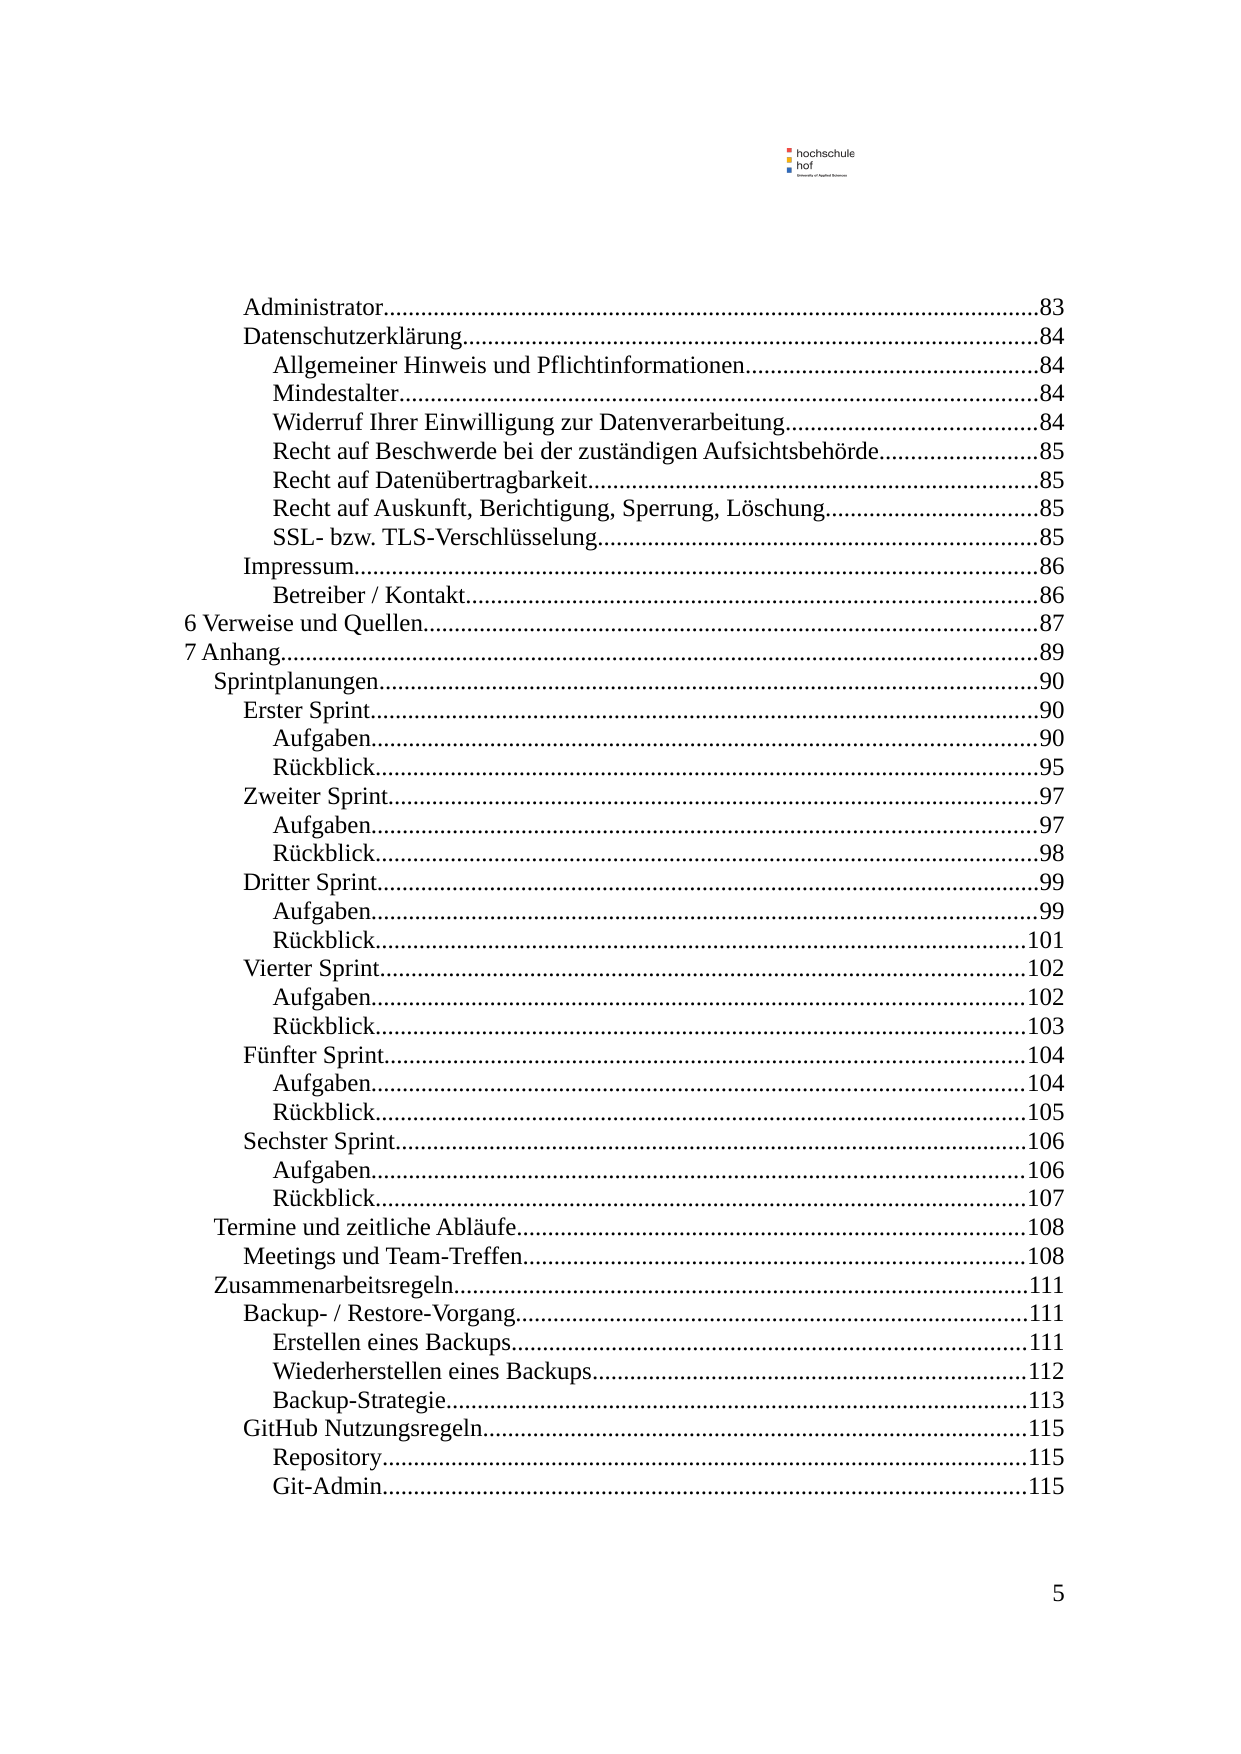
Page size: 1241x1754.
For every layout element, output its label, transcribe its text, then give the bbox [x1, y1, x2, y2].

picture [786, 148, 855, 177]
text Aufgaben 102 [272, 982, 1064, 1011]
text GitHub Nutzungsregeln 115 [243, 1413, 1064, 1442]
text Dritter Sprint 99 [243, 867, 1064, 896]
text Zusammenarbeitsregeln 111 [213, 1270, 1064, 1298]
text Git-Admin 115 [272, 1471, 1064, 1500]
text Rückblick 95 [272, 752, 1064, 781]
text Rückblick 98 [272, 838, 1064, 867]
text 6 Verweise und Quellen 87 [184, 608, 1064, 637]
text Backup- / Restore-Vorgang 111 [243, 1298, 1064, 1327]
text Zweiter Sprint 97 [243, 781, 1064, 810]
text Aufgaben 99 [272, 896, 1064, 925]
text Sechster Sprint 106 [243, 1126, 1064, 1155]
text Rückblick 101 [272, 925, 1064, 953]
text Erster Sprint 90 [243, 695, 1064, 723]
text Repository 115 [272, 1442, 1064, 1471]
text Rückblick 105 [272, 1097, 1064, 1126]
text Aufgaben 97 [272, 810, 1064, 838]
text Backup-Strategie 113 [272, 1385, 1064, 1413]
text Termine und zeitliche Abläufe 108 [213, 1212, 1064, 1241]
text Sprintplanungen 90 [213, 666, 1064, 695]
text Allgemeiner Hinweis und Pflichtinformationen 84 [272, 350, 1064, 378]
text Betreiber / Kontakt 86 [272, 580, 1064, 608]
text Aufgaben 106 [272, 1155, 1064, 1183]
text Recht auf Datenübertragbarkeit 85 [272, 465, 1064, 493]
text Vierter Sprint 102 [243, 953, 1064, 982]
text Aufgaben 104 [272, 1068, 1064, 1097]
text Recht auf Beschwerde bei der zuständigen Aufsichtsbehörde 85 [272, 436, 1064, 465]
text Aufgaben 90 [272, 723, 1064, 752]
text Recht auf Auskunft, Berichtigung, Sperrung, Löschung 85 [272, 493, 1064, 522]
text Meetings und Team-Treffen 108 [243, 1241, 1064, 1270]
text SSL- bzw. TLS-Verschlüsselung 85 [272, 522, 1064, 551]
text Fünfter Sprint 104 [243, 1040, 1064, 1068]
text Widerruf Ihrer Einwilligung zur Datenverarbeitung 84 [272, 407, 1064, 436]
text Rückblick 103 [272, 1011, 1064, 1040]
text Impressum 86 [243, 551, 1064, 580]
text 7 Anhang 89 [184, 637, 1064, 666]
text Wiederherstellen eines Backups 112 [272, 1356, 1064, 1385]
text Administrator 83 [243, 292, 1064, 321]
text Rückblick 107 [272, 1183, 1064, 1212]
text Datenschutzerklärung 84 [243, 321, 1064, 350]
text Erstellen eines Backups 111 [272, 1327, 1064, 1356]
text Mindestalter 84 [272, 378, 1064, 407]
